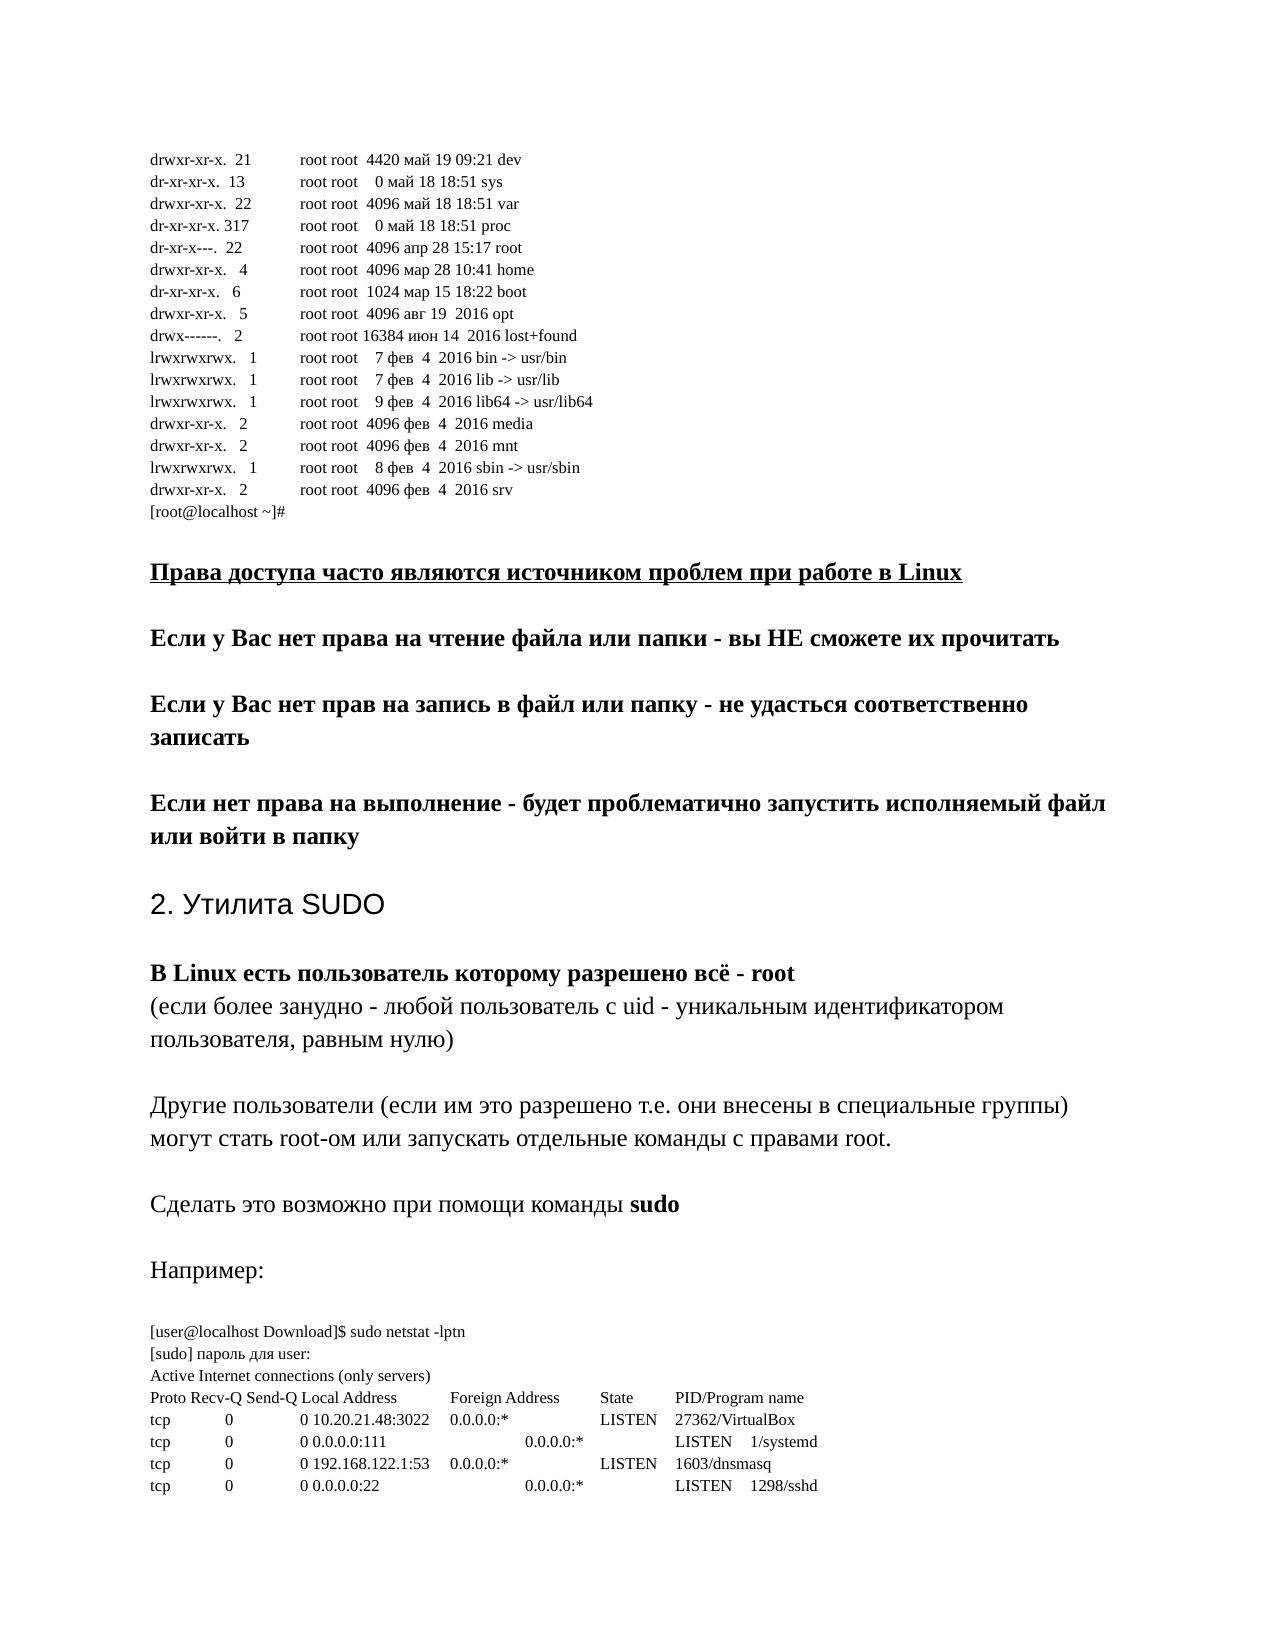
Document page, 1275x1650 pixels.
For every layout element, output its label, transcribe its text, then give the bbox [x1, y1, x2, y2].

text drwxr-xr-x. 2 root root 4096 фев 4 2016 media [150, 414, 1125, 433]
text Active Internet connections (only servers) [150, 1366, 1125, 1385]
text (если более занудно - любой пользователь с uid - уникальным идентификатором пользователя, равным нулю) [150, 991, 1125, 1053]
text drwx------. 2 root root 16384 июн 14 2016 lost+found [150, 326, 1125, 345]
text lrwxrwxrwx. 1 root root 9 фев 4 2016 lib64 -> usr/lib64 [150, 392, 1125, 411]
text [sudo] пароль для user: [150, 1344, 1125, 1363]
text tcp 0 0 0.0.0.0:111 0.0.0.0:* LISTEN 1/systemd [150, 1432, 1125, 1451]
text lrwxrwxrwx. 1 root root 8 фев 4 2016 sbin -> usr/sbin [150, 458, 1125, 477]
text dr-xr-x---. 22 root root 4096 апр 28 15:17 root [150, 238, 1125, 257]
text Proto Recv-Q Send-Q Local Address Foreign Address State PID/Program name [150, 1388, 1125, 1407]
text lrwxrwxrwx. 1 root root 7 фев 4 2016 lib -> usr/lib [150, 370, 1125, 389]
text drwxr-xr-x. 4 root root 4096 мар 28 10:41 home [150, 260, 1125, 279]
text tcp 0 0 192.168.122.1:53 0.0.0.0:* LISTEN 1603/dnsmasq [150, 1453, 1125, 1473]
text dr-xr-xr-x. 13 root root 0 май 18 18:51 sys [150, 172, 1125, 191]
text drwxr-xr-x. 2 root root 4096 фев 4 2016 mnt [150, 436, 1125, 455]
text Сделать это возможно при помощи команды sudo [150, 1189, 1125, 1218]
text tcp 0 0 10.20.21.48:3022 0.0.0.0:* LISTEN 27362/VirtualBox [150, 1409, 1125, 1429]
text Права доступа часто являются источником проблем при работе в Linux [150, 557, 1125, 585]
text lrwxrwxrwx. 1 root root 7 фев 4 2016 bin -> usr/bin [150, 348, 1125, 367]
text drwxr-xr-x. 22 root root 4096 май 18 18:51 var [150, 194, 1125, 213]
text 2. Утилита SUDO [150, 887, 1125, 920]
text Другие пользователи (если им это разрешено т.е. они внесены в специальные группы) могут стать root-ом или запускать отдельные команды с правами root. [150, 1091, 1125, 1152]
text Например: [150, 1256, 1125, 1284]
text В Linux есть пользователь которому разрешено всё - root [150, 958, 1125, 987]
text tcp 0 0 0.0.0.0:22 0.0.0.0:* LISTEN 1298/sshd [150, 1476, 1125, 1495]
text drwxr-xr-x. 2 root root 4096 фев 4 2016 srv [150, 480, 1125, 499]
text [root@localhost ~]# [150, 502, 1125, 521]
text Если у Вас нет права на чтение файла или папки - вы НЕ сможете их прочитать [150, 623, 1125, 651]
text [user@localhost Download]$ sudo netstat -lptn [150, 1322, 1125, 1341]
text drwxr-xr-x. 5 root root 4096 авг 19 2016 opt [150, 304, 1125, 323]
text dr-xr-xr-x. 317 root root 0 май 18 18:51 proc [150, 216, 1125, 235]
text Если у Вас нет прав на запись в файл или папку - не удасться соответственно записать [150, 689, 1125, 751]
text Если нет права на выполнение - будет проблематично запустить исполняемый файл или войти в папку [150, 788, 1125, 849]
text drwxr-xr-x. 21 root root 4420 май 19 09:21 dev [150, 150, 1125, 169]
text dr-xr-xr-x. 6 root root 1024 мар 15 18:22 boot [150, 282, 1125, 301]
